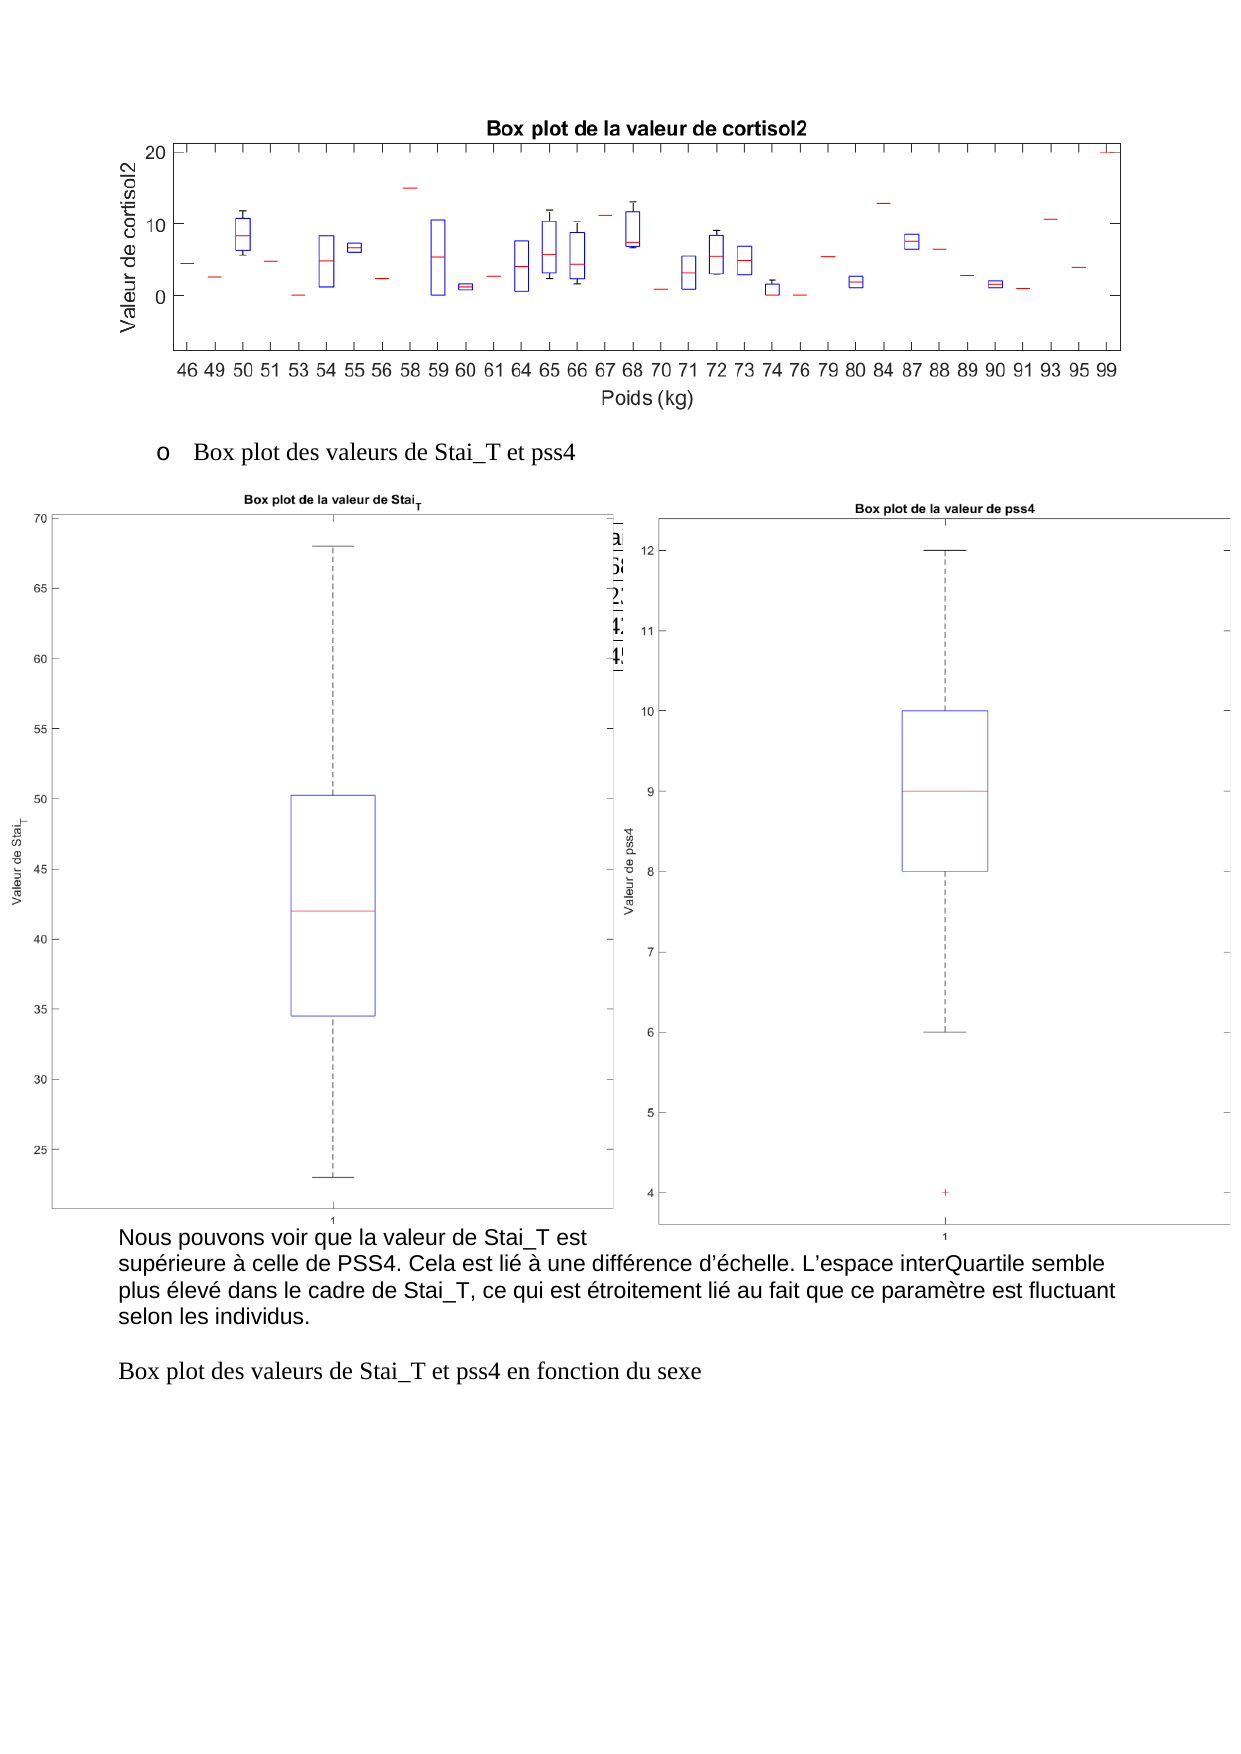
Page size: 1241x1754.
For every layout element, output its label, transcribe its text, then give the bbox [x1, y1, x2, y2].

table_cell 23 [614, 581, 623, 610]
table_cell 68 [614, 551, 623, 580]
table_cell 45 [614, 641, 623, 669]
text Nous pouvons voir que la valeur de Stai_T est supérieure à celle de PSS4. Cela est lié à une différence d’échelle. L’espace interQuartile semble plus élevé dans le cadre de Stai_T, ce qui est étroitement lié au fait que ce paramètre est fluctuant selon les individus. [118, 697, 1122, 1329]
table_cell 42 [614, 611, 623, 640]
text Box plot des valeurs de Stai_T et pss4 en fonction du sexe [118, 1356, 1122, 1384]
list Box plot des valeurs de Stai_T et pss4 [156, 437, 1122, 468]
table_header Stai_T [614, 524, 623, 550]
